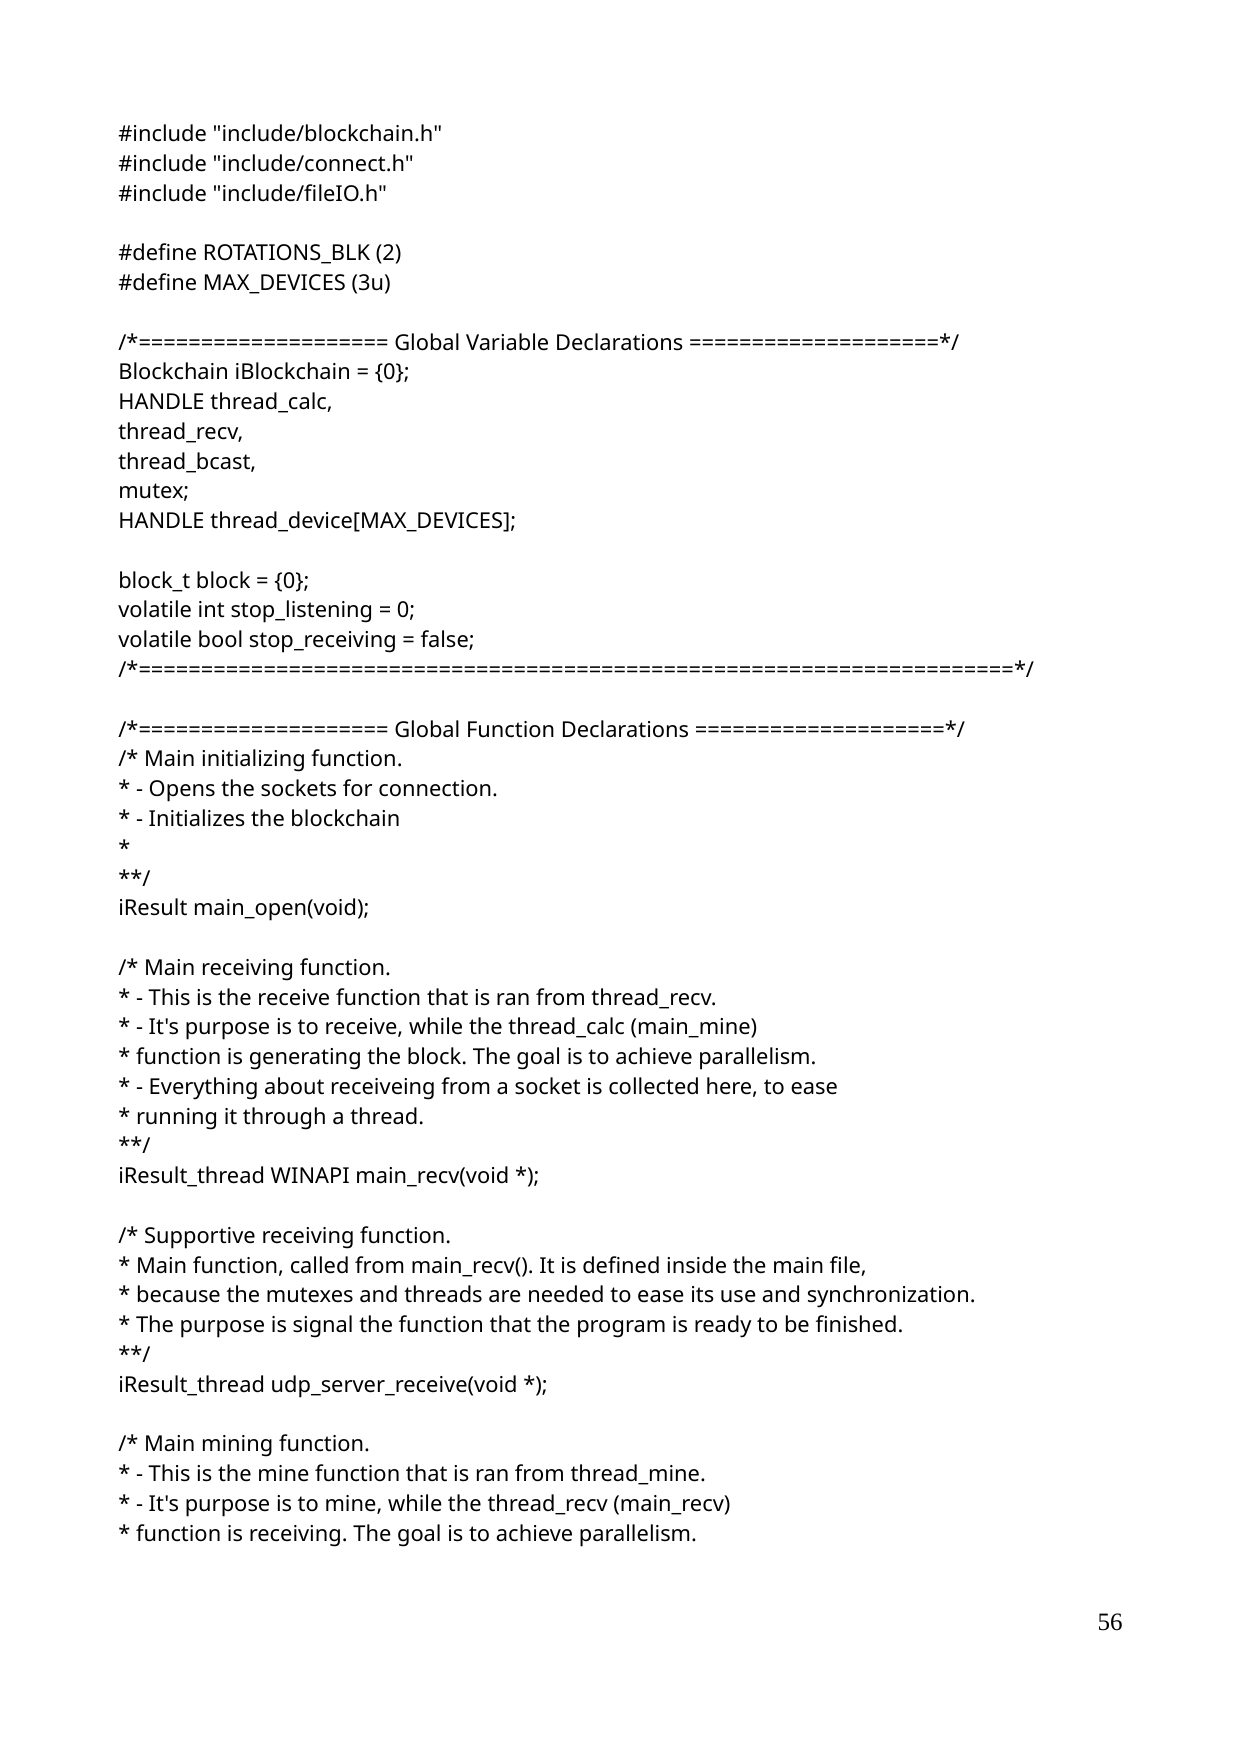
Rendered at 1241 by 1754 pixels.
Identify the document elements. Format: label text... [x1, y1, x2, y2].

text **/ [118, 862, 1122, 892]
text iResult_thread WINAPI main_recv(void *); [118, 1160, 1122, 1190]
text /* Main initializing function. [118, 743, 1122, 773]
text /* Main mining function. [118, 1428, 1122, 1458]
text #include "include/connect.h" [118, 148, 1122, 178]
text * - Initializes the blockchain [118, 803, 1122, 833]
text * - It's purpose is to receive, while the thread_calc (main_mine) [118, 1011, 1122, 1041]
text **/ [118, 1131, 1122, 1160]
text * because the mutexes and threads are needed to ease its use and synchronization. [118, 1279, 1122, 1309]
text HANDLE thread_device[MAX_DEVICES]; [118, 505, 1122, 535]
text /* Supportive receiving function. [118, 1220, 1122, 1249]
text volatile bool stop_receiving = false; [118, 624, 1122, 654]
text iResult_thread udp_server_receive(void *); [118, 1369, 1122, 1398]
text #define ROTATIONS_BLK (2) [118, 237, 1122, 267]
text * - This is the mine function that is ran from thread_mine. [118, 1458, 1122, 1488]
text * - Everything about receiveing from a socket is collected here, to ease [118, 1071, 1122, 1101]
text block_t block = {0}; [118, 565, 1122, 594]
text #define MAX_DEVICES (3u) [118, 267, 1122, 297]
text * [118, 833, 1122, 862]
text thread_bcast, [118, 446, 1122, 475]
text mutex; [118, 475, 1122, 505]
text /*==================== Global Function Declarations ====================*/ [118, 713, 1122, 743]
text Blockchain iBlockchain = {0}; [118, 356, 1122, 386]
text thread_recv, [118, 416, 1122, 446]
text * The purpose is signal the function that the program is ready to be finished. [118, 1309, 1122, 1339]
text /*==================== Global Variable Declarations ====================*/ [118, 326, 1122, 356]
text iResult main_open(void); [118, 892, 1122, 922]
text **/ [118, 1339, 1122, 1369]
text /* Main receiving function. [118, 952, 1122, 982]
text #include "include/fileIO.h" [118, 178, 1122, 207]
text #include "include/blockchain.h" [118, 118, 1122, 148]
text * - This is the receive function that is ran from thread_recv. [118, 982, 1122, 1011]
text HANDLE thread_calc, [118, 386, 1122, 416]
text * - It's purpose is to mine, while the thread_recv (main_recv) [118, 1488, 1122, 1518]
text * running it through a thread. [118, 1101, 1122, 1131]
text /*======================================================================*/ [118, 654, 1122, 684]
text * Main function, called from main_recv(). It is defined inside the main file, [118, 1249, 1122, 1279]
text * - Opens the sockets for connection. [118, 773, 1122, 803]
text * function is generating the block. The goal is to achieve parallelism. [118, 1041, 1122, 1071]
text * function is receiving. The goal is to achieve parallelism. [118, 1518, 1122, 1547]
text volatile int stop_listening = 0; [118, 594, 1122, 624]
